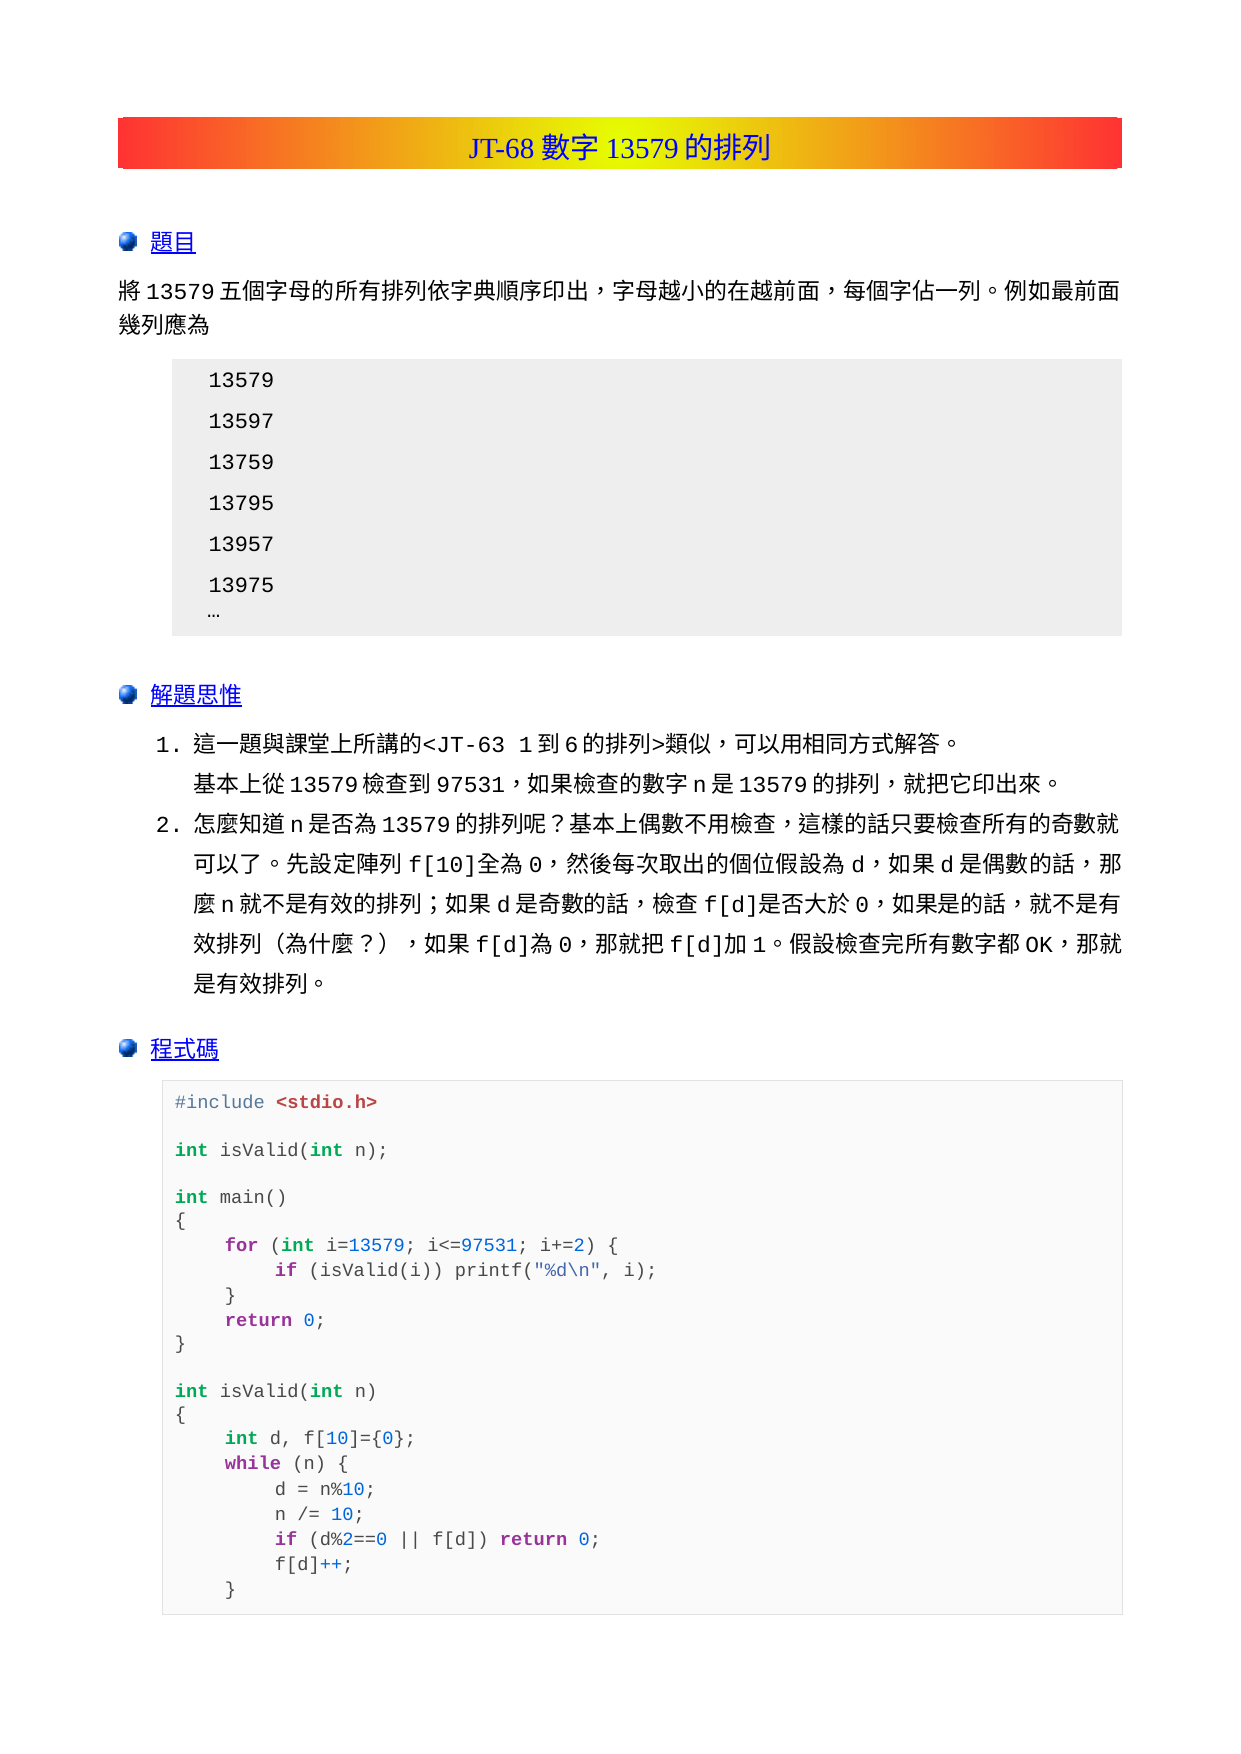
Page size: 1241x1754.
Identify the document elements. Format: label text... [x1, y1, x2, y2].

text if (isValid(i)) printf("%d\n", i); [163, 1246, 1122, 1271]
title [1099, 118, 1122, 168]
text int main() [163, 1176, 1122, 1198]
picture [119, 1039, 137, 1057]
title JT-68 數字13579的排列 [183, 118, 1058, 168]
text } [163, 1271, 1122, 1296]
text while (n) { [163, 1440, 1122, 1465]
text } [163, 1321, 1122, 1344]
text int isValid(int n) [163, 1369, 1122, 1392]
text #include <stdio.h> [163, 1081, 1122, 1103]
list 解題思惟 [118, 677, 1122, 710]
text f[d]++; [163, 1540, 1122, 1565]
picture [119, 685, 137, 704]
text int d, f[10]={0}; [163, 1415, 1122, 1440]
text 13579 [172, 359, 1122, 394]
text } [163, 1565, 1122, 1614]
list 怎麼知道n是否為13579的排列呢？基本上偶數不用檢查，這樣的話只要檢查所有的奇數就可以了。先設定陣列f[10]全為0，然後每次取出的個位假設為d，如果d是偶數的話，那麼n就不是有效的排列；如果d是奇數的話，檢查f[d]是否大於0，如果是的話，就不是有效排列（為什麼？），如果f[d]為0，那就把f[d]加1。假設檢查完所有數字都OK，那就是有效排列。 [156, 806, 1122, 999]
list 題目 [118, 224, 1122, 257]
text 13597 [172, 399, 1122, 435]
text int isValid(int n); [163, 1128, 1122, 1151]
text return 0; [163, 1296, 1122, 1321]
text 將13579五個字母的所有排列依字典順序印出，字母越小的在越前面，每個字佔一列。例如最前面幾列應為 [118, 273, 1122, 340]
list 程式碼 [118, 1031, 1122, 1064]
text { [163, 1392, 1122, 1415]
text if (d%2==0 || f[d]) return 0; [163, 1515, 1122, 1540]
picture [119, 232, 137, 251]
text 13759 [172, 440, 1122, 476]
list 這一題與課堂上所講的<JT-63 1到6的排列>類似，可以用相同方式解答。 基本上從13579檢查到97531，如果檢查的數字n是13579的排列，就把它印出來。 [156, 726, 1122, 800]
text d = n%10; [163, 1465, 1122, 1490]
text { [163, 1198, 1122, 1221]
title [118, 118, 141, 168]
text n /= 10; [163, 1490, 1122, 1515]
text 13957 [172, 522, 1122, 558]
text 13975 … [172, 563, 1122, 636]
text 13795 [172, 481, 1122, 517]
text for (int i=13579; i<=97531; i+=2) { [163, 1221, 1122, 1246]
